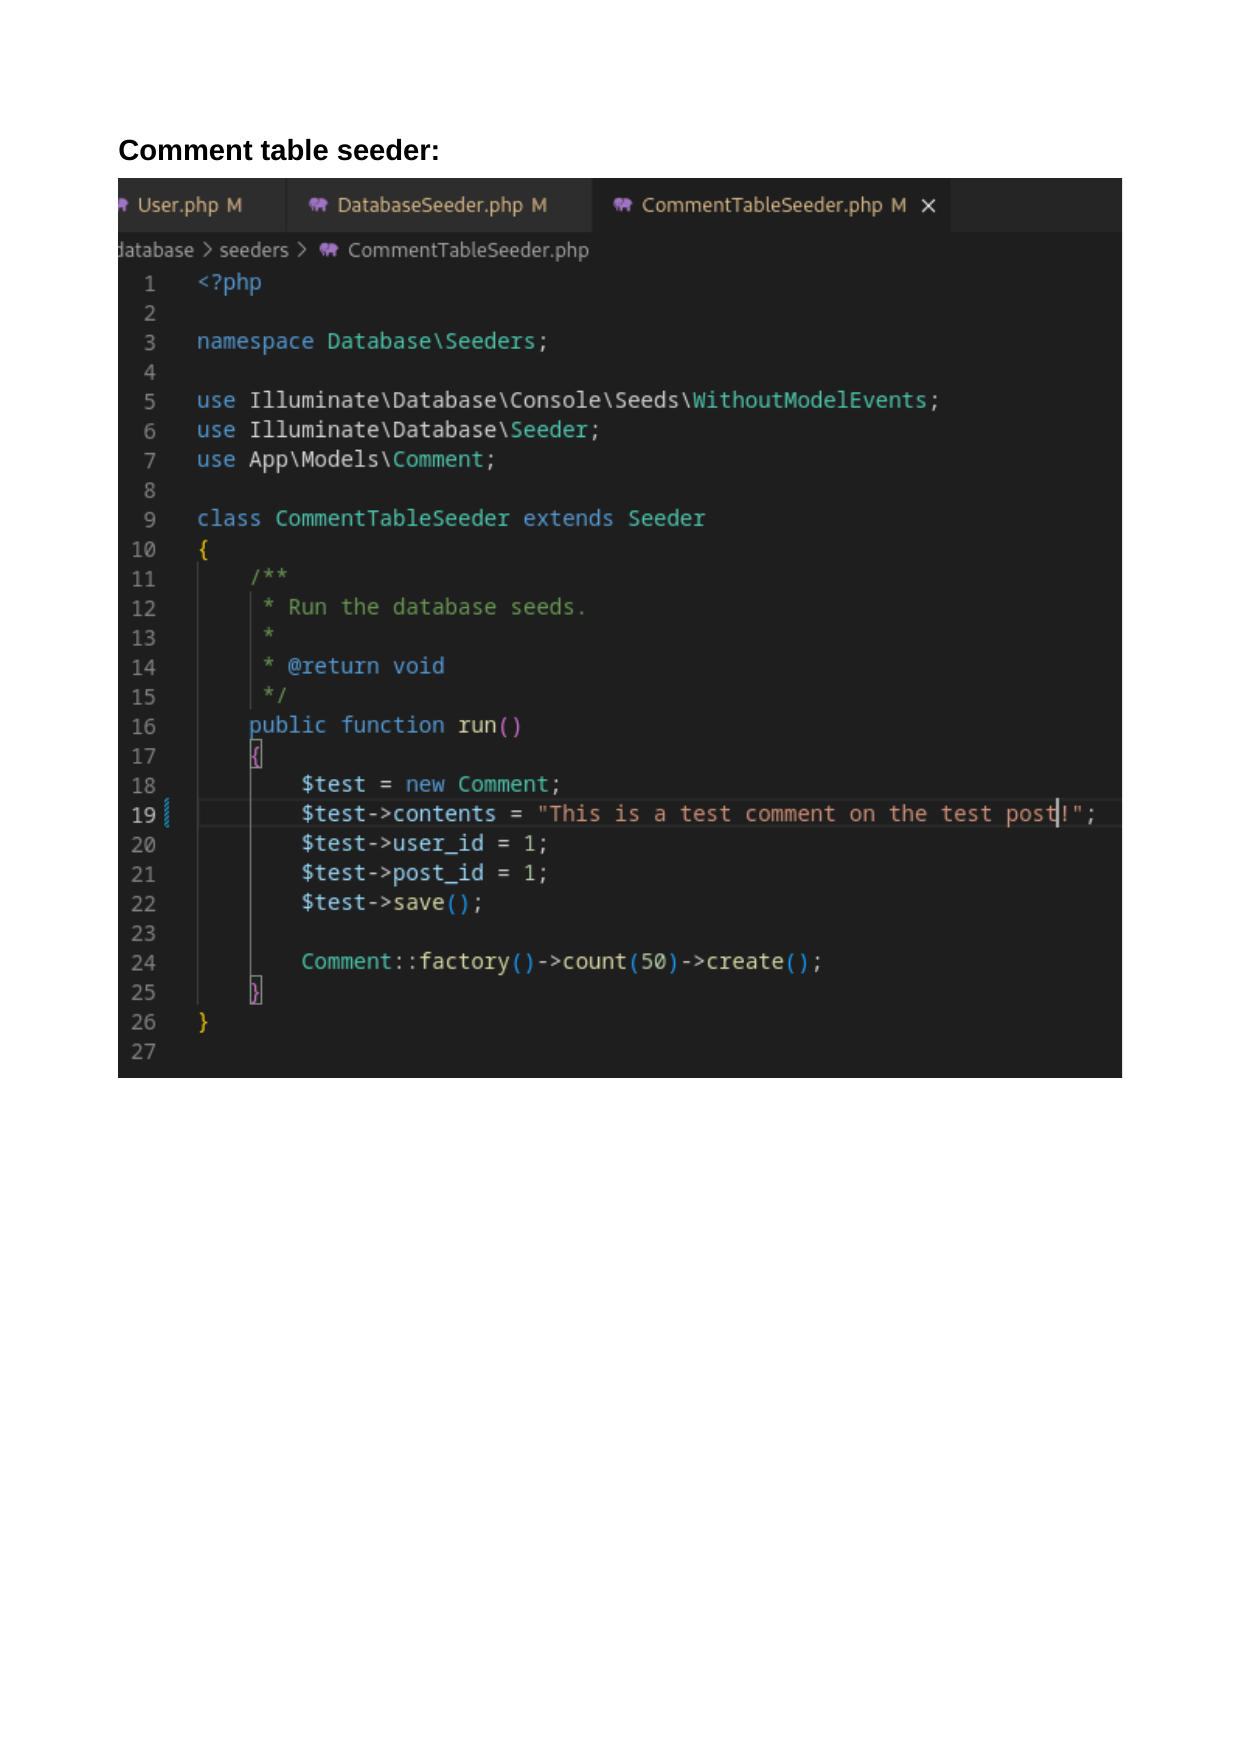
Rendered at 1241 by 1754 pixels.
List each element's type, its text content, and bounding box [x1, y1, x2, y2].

subtitle Comment table seeder: [118, 133, 1122, 166]
picture [118, 178, 1123, 1078]
